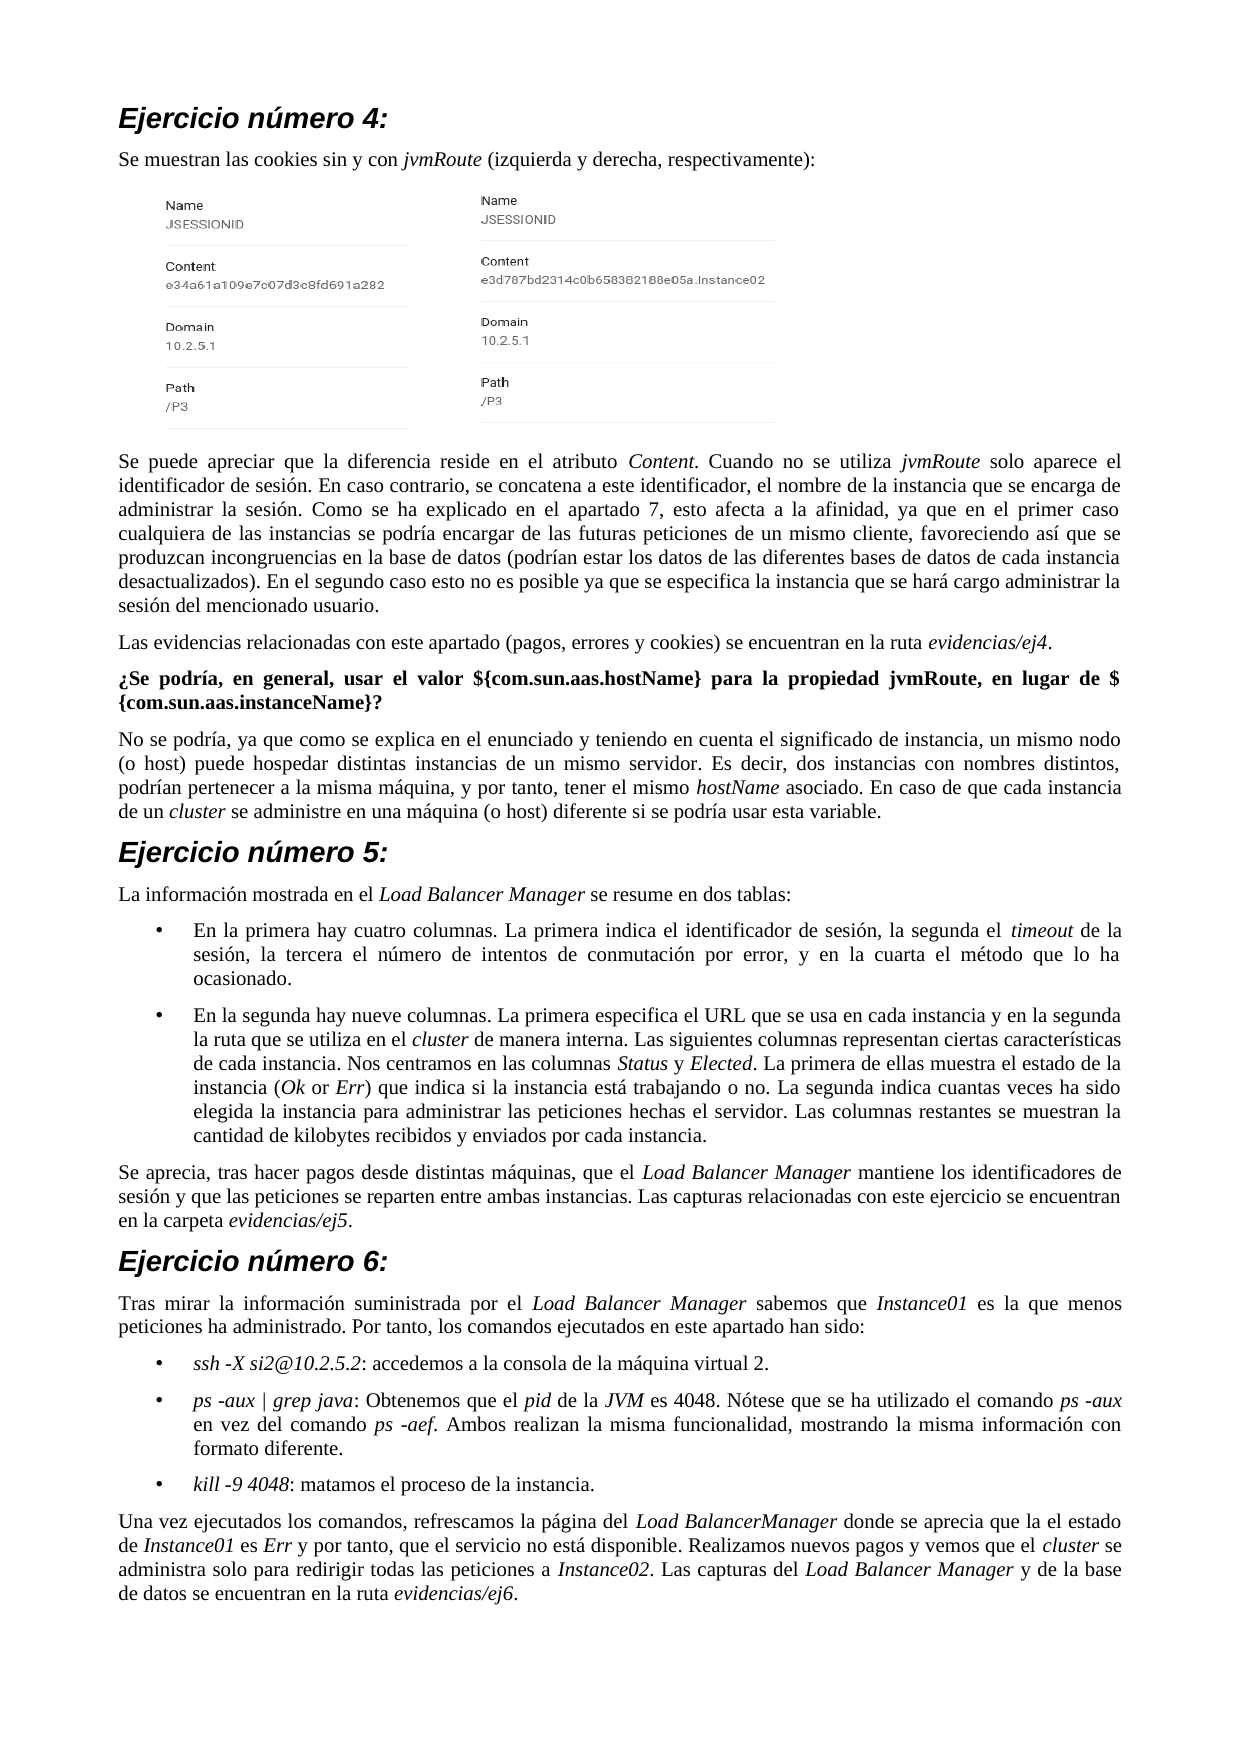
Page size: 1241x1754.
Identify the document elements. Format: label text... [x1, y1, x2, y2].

subtitle ¿Se podría, en general, usar el valor ${com.sun.aas.hostName} para la propiedad jvmRoute, en lugar de ${com.sun.aas.instanceName}? [118, 666, 1122, 714]
subtitle La información mostrada en el Load Balancer Manager se resume en dos tablas: [118, 882, 1122, 906]
subtitle Ejercicio número 5: [118, 836, 1122, 869]
subtitle Ejercicio número 4: [118, 101, 1122, 134]
subtitle Una vez ejecutados los comandos, refrescamos la página del Load BalancerManager donde se aprecia que la el estado de Instance01 es Err y por tanto, que el servicio no está disponible. Realizamos nuevos pagos y vemos que el cluster se administra solo para redirigir todas las peticiones a Instance02. Las capturas del Load Balancer Manager y de la base de datos se encuentran en la ruta evidencias/ej6. [118, 1509, 1122, 1605]
subtitle Se muestran las cookies sin y con jvmRoute (izquierda y derecha, respectivamente): [118, 147, 1122, 171]
subtitle Se puede apreciar que la diferencia reside en el atributo Content. Cuando no se utiliza jvmRoute solo aparece el identificador de sesión. En caso contrario, se concatena a este identificador, el nombre de la instancia que se encarga de administrar la sesión. Como se ha explicado en el apartado 7, esto afecta a la afinidad, ya que en el primer caso cualquiera de las instancias se podría encargar de las futuras peticiones de un mismo cliente, favoreciendo así que se produzcan incongruencias en la base de datos (podrían estar los datos de las diferentes bases de datos de cada instancia desactualizados). En el segundo caso esto no es posible ya que se especifica la instancia que se hará cargo administrar la sesión del mencionado usuario. [118, 449, 1122, 617]
subtitle Tras mirar la información suministrada por el Load Balancer Manager sabemos que Instance01 es la que menos peticiones ha administrado. Por tanto, los comandos ejecutados en este apartado han sido: [118, 1290, 1122, 1338]
subtitle ssh -X si2@10.2.5.2: accedemos a la consola de la máquina virtual 2. [156, 1351, 1122, 1375]
subtitle Ejercicio número 6: [118, 1244, 1122, 1278]
subtitle ps -aux | grep java: Obtenemos que el pid de la JVM es 4048. Nótese que se ha utilizado el comando ps -aux en vez del comando ps -aef. Ambos realizan la misma funcionalidad, mostrando la misma información con formato diferente. [156, 1388, 1122, 1460]
subtitle Se aprecia, tras hacer pagos desde distintas máquinas, que el Load Balancer Manager mantiene los identificadores de sesión y que las peticiones se reparten entre ambas instancias. Las capturas relacionadas con este ejercicio se encuentran en la carpeta evidencias/ej5. [83, 1160, 1122, 1232]
picture [441, 183, 775, 432]
subtitle Las evidencias relacionadas con este apartado (pagos, errores y cookies) se encuentran en la ruta evidencias/ej4. [118, 629, 1122, 654]
subtitle En la segunda hay nueve columnas. La primera especifica el URL que se usa en cada instancia y en la segunda la ruta que se utiliza en el cluster de manera interna. Las siguientes columnas representan ciertas características de cada instancia. Nos centramos en las columnas Status y Elected. La primera de ellas muestra el estado de la instancia (Ok or Err) que indica si la instancia está trabajando o no. La segunda indica cuantas veces ha sido elegida la instancia para administrar las peticiones hechas el servidor. Las columnas restantes se muestran la cantidad de kilobytes recibidos y enviados por cada instancia. [156, 1003, 1122, 1147]
subtitle En la primera hay cuatro columnas. La primera indica el identificador de sesión, la segunda el timeout de la sesión, la tercera el número de intentos de conmutación por error, y en la cuarta el método que lo ha ocasionado. [156, 918, 1122, 990]
subtitle kill -9 4048: matamos el proceso de la instancia. [156, 1472, 1122, 1496]
subtitle No se podría, ya que como se explica en el enunciado y teniendo en cuenta el significado de instancia, un mismo nodo (o host) puede hospedar distintas instancias de un mismo servidor. Es decir, dos instancias con nombres distintos, podrían pertenecer a la misma máquina, y por tanto, tener el mismo hostName asociado. En caso de que cada instancia de un cluster se administre en una máquina (o host) diferente si se podría usar esta variable. [118, 727, 1122, 823]
picture [118, 185, 410, 432]
